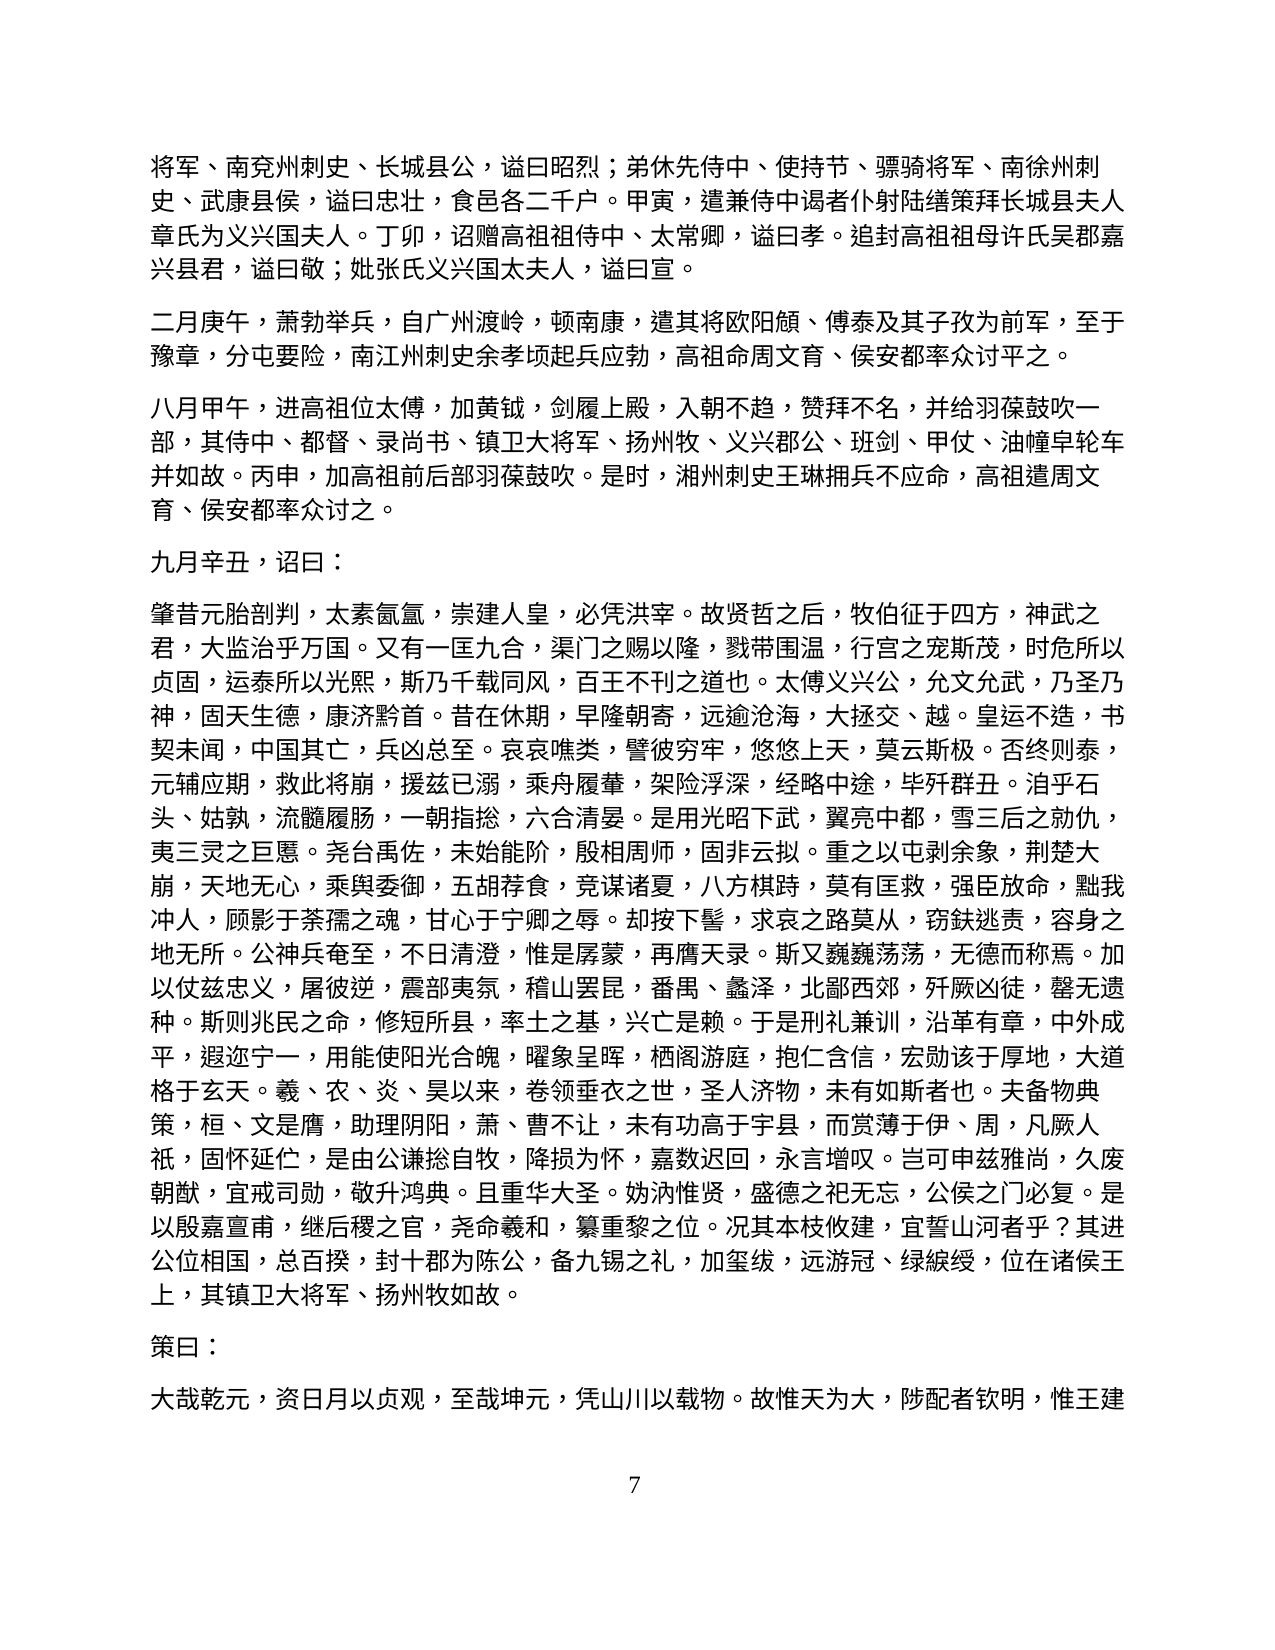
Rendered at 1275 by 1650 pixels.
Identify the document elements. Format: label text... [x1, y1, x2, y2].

text 肇昔元胎剖判，太素氤氲，崇建人皇，必凭洪宰。故贤哲之后，牧伯征于四方，神武之君，大监治乎万国。又有一匡九合，渠门之赐以隆，戮带围温，行宫之宠斯茂，时危所以贞固，运泰所以光熙，斯乃千载同风，百王不刊之道也。太傅义兴公，允文允武，乃圣乃神，固天生德，康济黔首。昔在休期，早隆朝寄，远逾沧海，大拯交、越。皇运不造，书契未闻，中国其亡，兵凶总至。哀哀噍类，譬彼穷牢，悠悠上天，莫云斯极。否终则泰，元辅应期，救此将崩，援兹已溺，乘舟履輂，架险浮深，经略中途，毕歼群丑。洎乎石头、姑孰，流髓履肠，一朝指捴，六合清晏。是用光昭下武，翼亮中都，雪三后之勍仇，夷三灵之巨慝。尧台禹佐，未始能阶，殷相周师，固非云拟。重之以屯剥余象，荆楚大崩，天地无心，乘舆委御，五胡荐食，竞谋诸夏，八方棋跱，莫有匡救，强臣放命，黜我冲人，顾影于荼孺之魂，甘心于宁卿之辱。却按下髻，求哀之路莫从，窃鈇逃责，容身之地无所。公神兵奄至，不日清澄，惟是孱蒙，再膺天录。斯又巍巍荡荡，无德而称焉。加以仗兹忠义，屠彼逆，震部夷氛，稽山罢昆，番禺、蠡泽，北鄙西郊，歼厥凶徒，罄无遗种。斯则兆民之命，修短所县，率土之基，兴亡是赖。于是刑礼兼训，沿革有章，中外成平，遐迩宁一，用能使阳光合魄，曜象呈晖，栖阁游庭，抱仁含信，宏勋该于厚地，大道格于玄天。羲、农、炎、昊以来，卷领垂衣之世，圣人济物，未有如斯者也。夫备物典策，桓、文是膺，助理阴阳，萧、曹不让，未有功高于宇县，而赏薄于伊、周，凡厥人祇，固怀延伫，是由公谦捴自牧，降损为怀，嘉数迟回，永言增叹。岂可申兹雅尚，久废朝猷，宜戒司勋，敬升鸿典。且重华大圣。妫汭惟贤，盛德之祀无忘，公侯之门必复。是以殷嘉亶甫，继后稷之官，尧命羲和，纂重黎之位。况其本枝攸建，宜誓山河者乎？其进公位相国，总百揆，封十郡为陈公，备九锡之礼，加玺绂，远游冠、绿綟绶，位在诸侯王上，其镇卫大将军、扬州牧如故。 [150, 596, 1125, 1312]
text 策曰： [150, 1329, 1125, 1364]
text 九月辛丑，诏曰： [150, 544, 1125, 578]
text 二月庚午，萧勃举兵，自广州渡岭，顿南康，遣其将欧阳頠、傅泰及其子孜为前军，至于豫章，分屯要险，南江州刺史余孝顷起兵应勃，高祖命周文育、侯安都率众讨平之。 [150, 304, 1125, 372]
text 将军、南兗州刺史、长城县公，谥曰昭烈；弟休先侍中、使持节、骠骑将军、南徐州刺史、武康县侯，谥曰忠壮，食邑各二千户。甲寅，遣兼侍中谒者仆射陆缮策拜长城县夫人章氏为义兴国夫人。丁卯，诏赠高祖祖侍中、太常卿，谥曰孝。追封高祖祖母许氏吴郡嘉兴县君，谥曰敬；妣张氏义兴国太夫人，谥曰宣。 [150, 150, 1125, 286]
text 八月甲午，进高祖位太傅，加黄钺，剑履上殿，入朝不趋，赞拜不名，并给羽葆鼓吹一部，其侍中、都督、录尚书、镇卫大将军、扬州牧、义兴郡公、班剑、甲仗、油幢皁轮车并如故。丙申，加高祖前后部羽葆鼓吹。是时，湘州刺史王琳拥兵不应命，高祖遣周文育、侯安都率众讨之。 [150, 390, 1125, 526]
